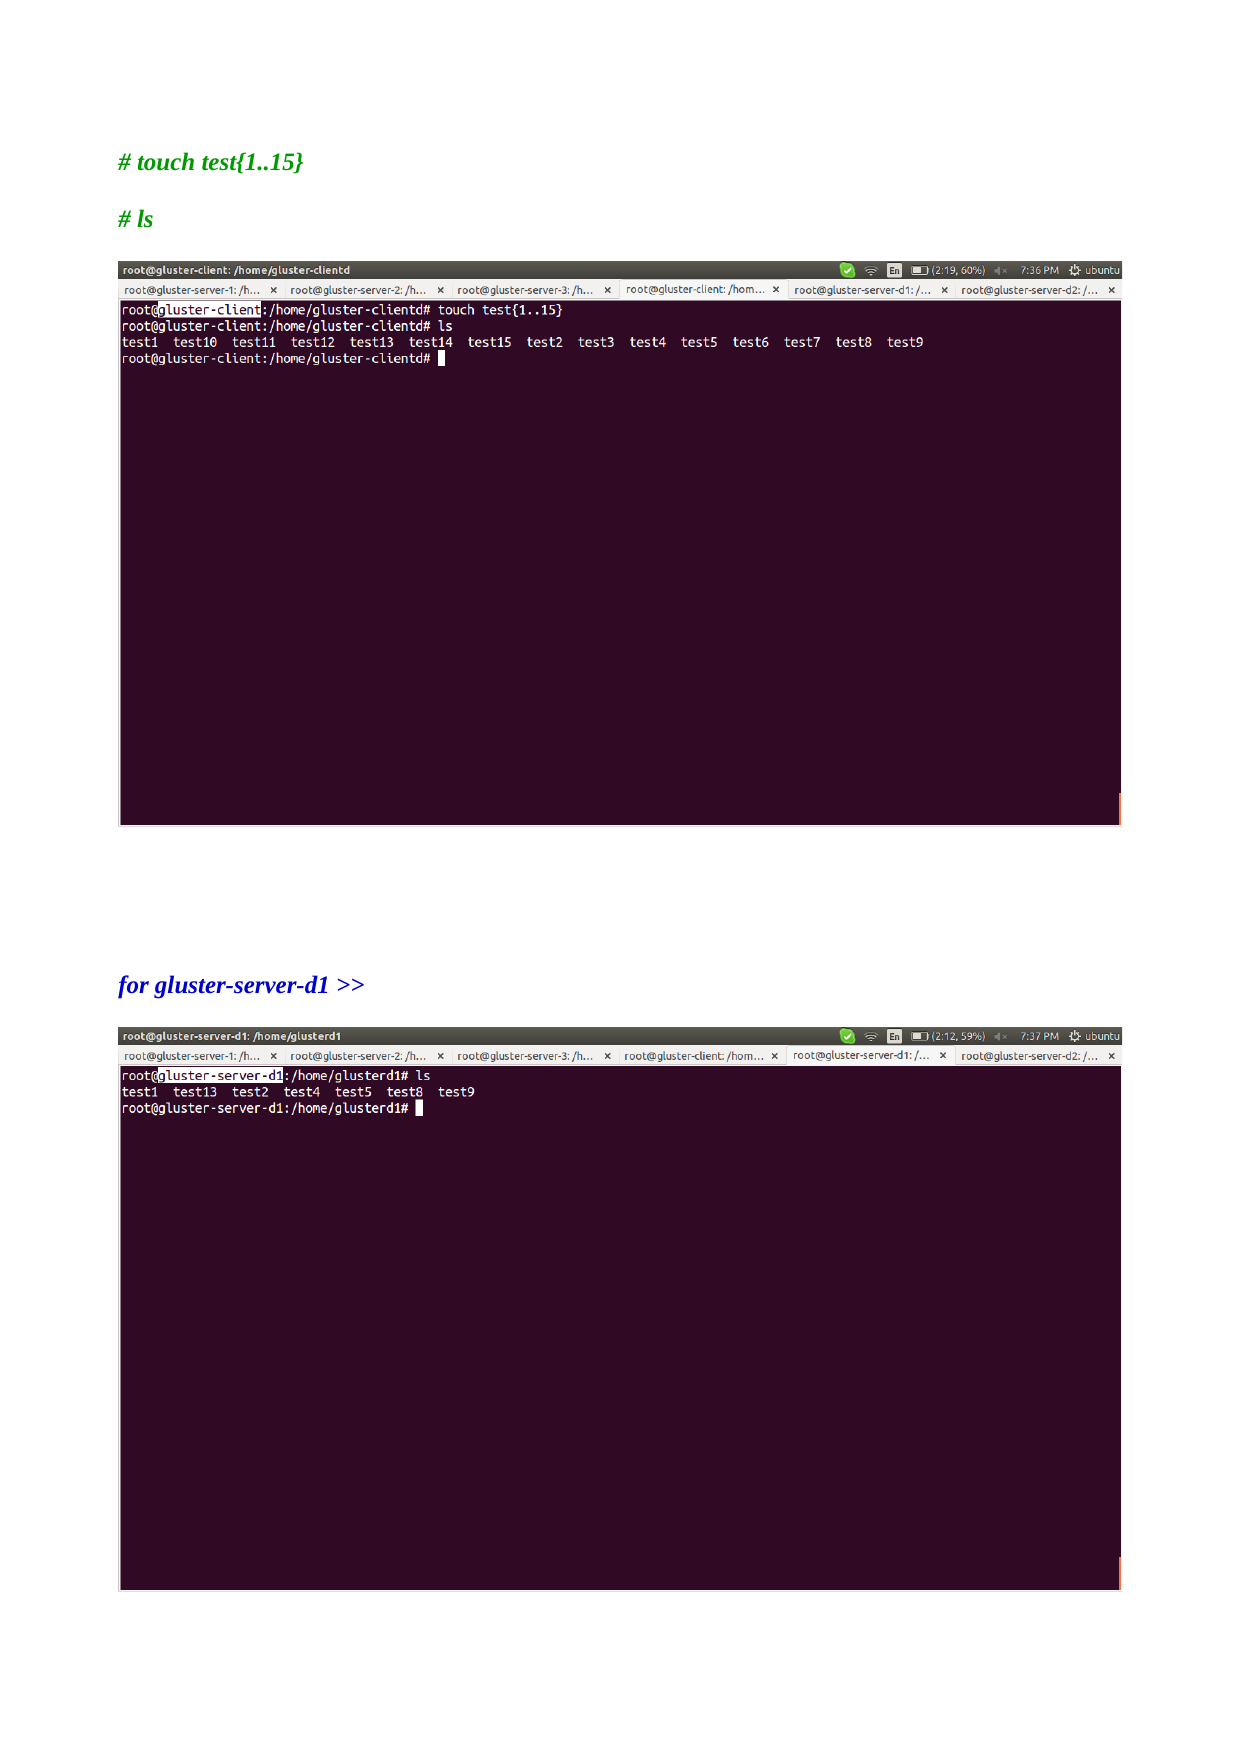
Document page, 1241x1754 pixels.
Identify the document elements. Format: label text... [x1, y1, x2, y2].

picture [118, 1027, 1123, 1592]
picture [118, 261, 1123, 827]
text for gluster-server-d1 >> [118, 970, 1122, 999]
text # ls [118, 204, 1122, 233]
text # touch test{1..15} [118, 147, 1122, 176]
